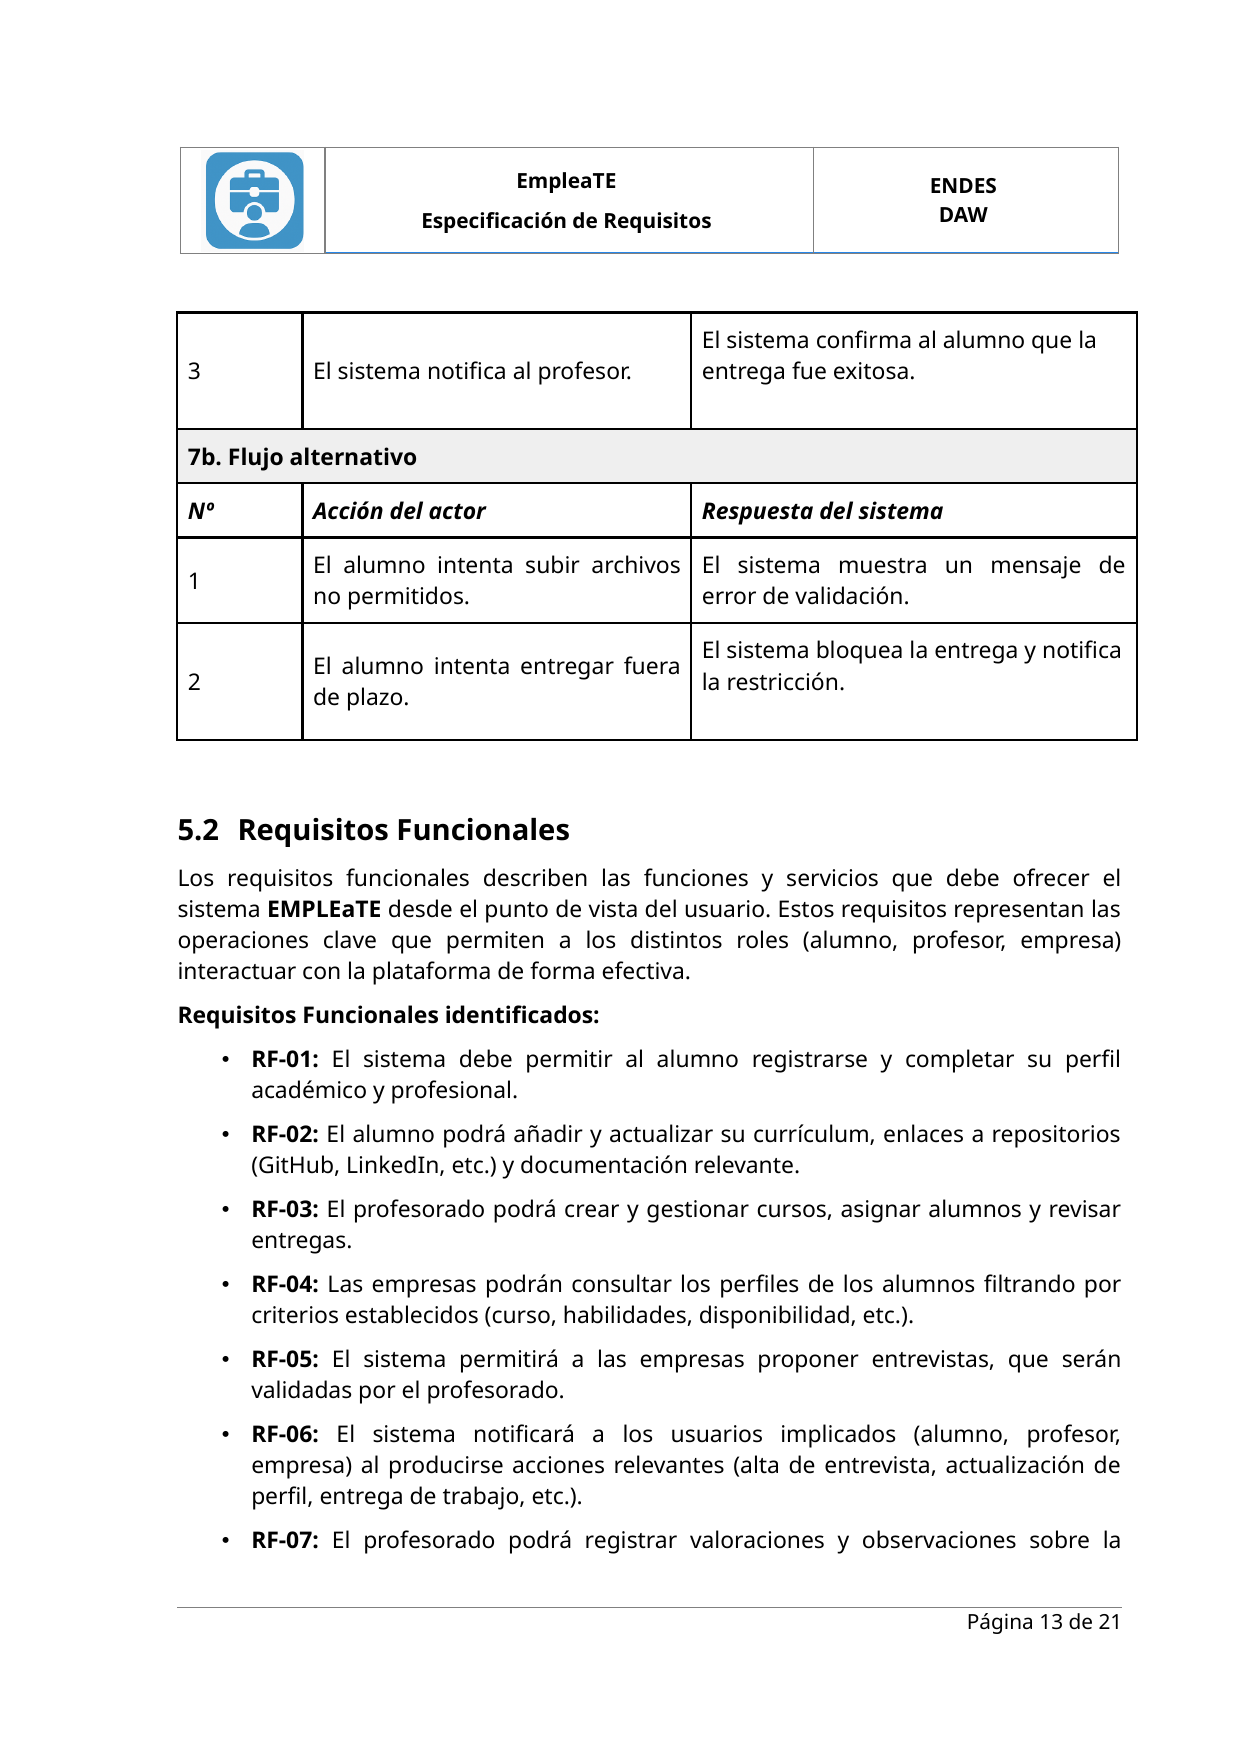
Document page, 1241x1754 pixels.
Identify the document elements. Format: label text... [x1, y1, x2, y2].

table_cell Respuesta del sistema [692, 484, 1136, 536]
table_cell El alumno intenta entregar fuera de plazo. [304, 624, 690, 738]
list RF-05: El sistema permitirá a las empresas proponer entrevistas, que serán validadas por el profesorado. [222, 1343, 1122, 1405]
list RF-01: El sistema debe permitir al alumno registrarse y completar su perfil académico y profesional. [222, 1043, 1122, 1105]
table_cell 7b. Flujo alternativo [178, 430, 1136, 482]
list RF-07: El profesorado podrá registrar valoraciones y observaciones sobre la [222, 1524, 1122, 1555]
table_cell El sistema muestra un mensaje de error de validación. [692, 539, 1136, 622]
table_cell 1 [178, 539, 301, 622]
table_cell Acción del actor [304, 484, 690, 536]
table_cell 2 [178, 624, 301, 738]
text Requisitos Funcionales identificados: [177, 999, 1122, 1030]
subtitle Requisitos Funcionales [177, 809, 1122, 849]
table_cell 3 [178, 314, 301, 428]
list RF-03: El profesorado podrá crear y gestionar cursos, asignar alumnos y revisar entregas. [222, 1193, 1122, 1255]
table_cell El sistema confirma al alumno que la entrega fue exitosa. [692, 314, 1136, 428]
list RF-04: Las empresas podrán consultar los perfiles de los alumnos filtrando por criterios establecidos (curso, habilidades, disponibilidad, etc.). [222, 1268, 1122, 1330]
list RF-06: El sistema notificará a los usuarios implicados (alumno, profesor, empresa) al producirse acciones relevantes (alta de entrevista, actualización de perfil, entrega de trabajo, etc.). [222, 1418, 1122, 1512]
text Los requisitos funcionales describen las funciones y servicios que debe ofrecer el sistema EMPLEaTE desde el punto de vista del usuario. Estos requisitos representan las operaciones clave que permiten a los distintos roles (alumno, profesor, empresa) interactuar con la plataforma de forma efectiva. [177, 862, 1122, 987]
table_cell El sistema notifica al profesor. [304, 314, 690, 428]
list RF-02: El alumno podrá añadir y actualizar su currículum, enlaces a repositorios (GitHub, LinkedIn, etc.) y documentación relevante. [222, 1118, 1122, 1180]
table_cell Nº [178, 484, 301, 536]
table_cell El sistema bloquea la entrega y notifica la restricción. [692, 624, 1136, 738]
table_cell El alumno intenta subir archivos no permitidos. [304, 539, 690, 622]
picture [201, 150, 304, 252]
